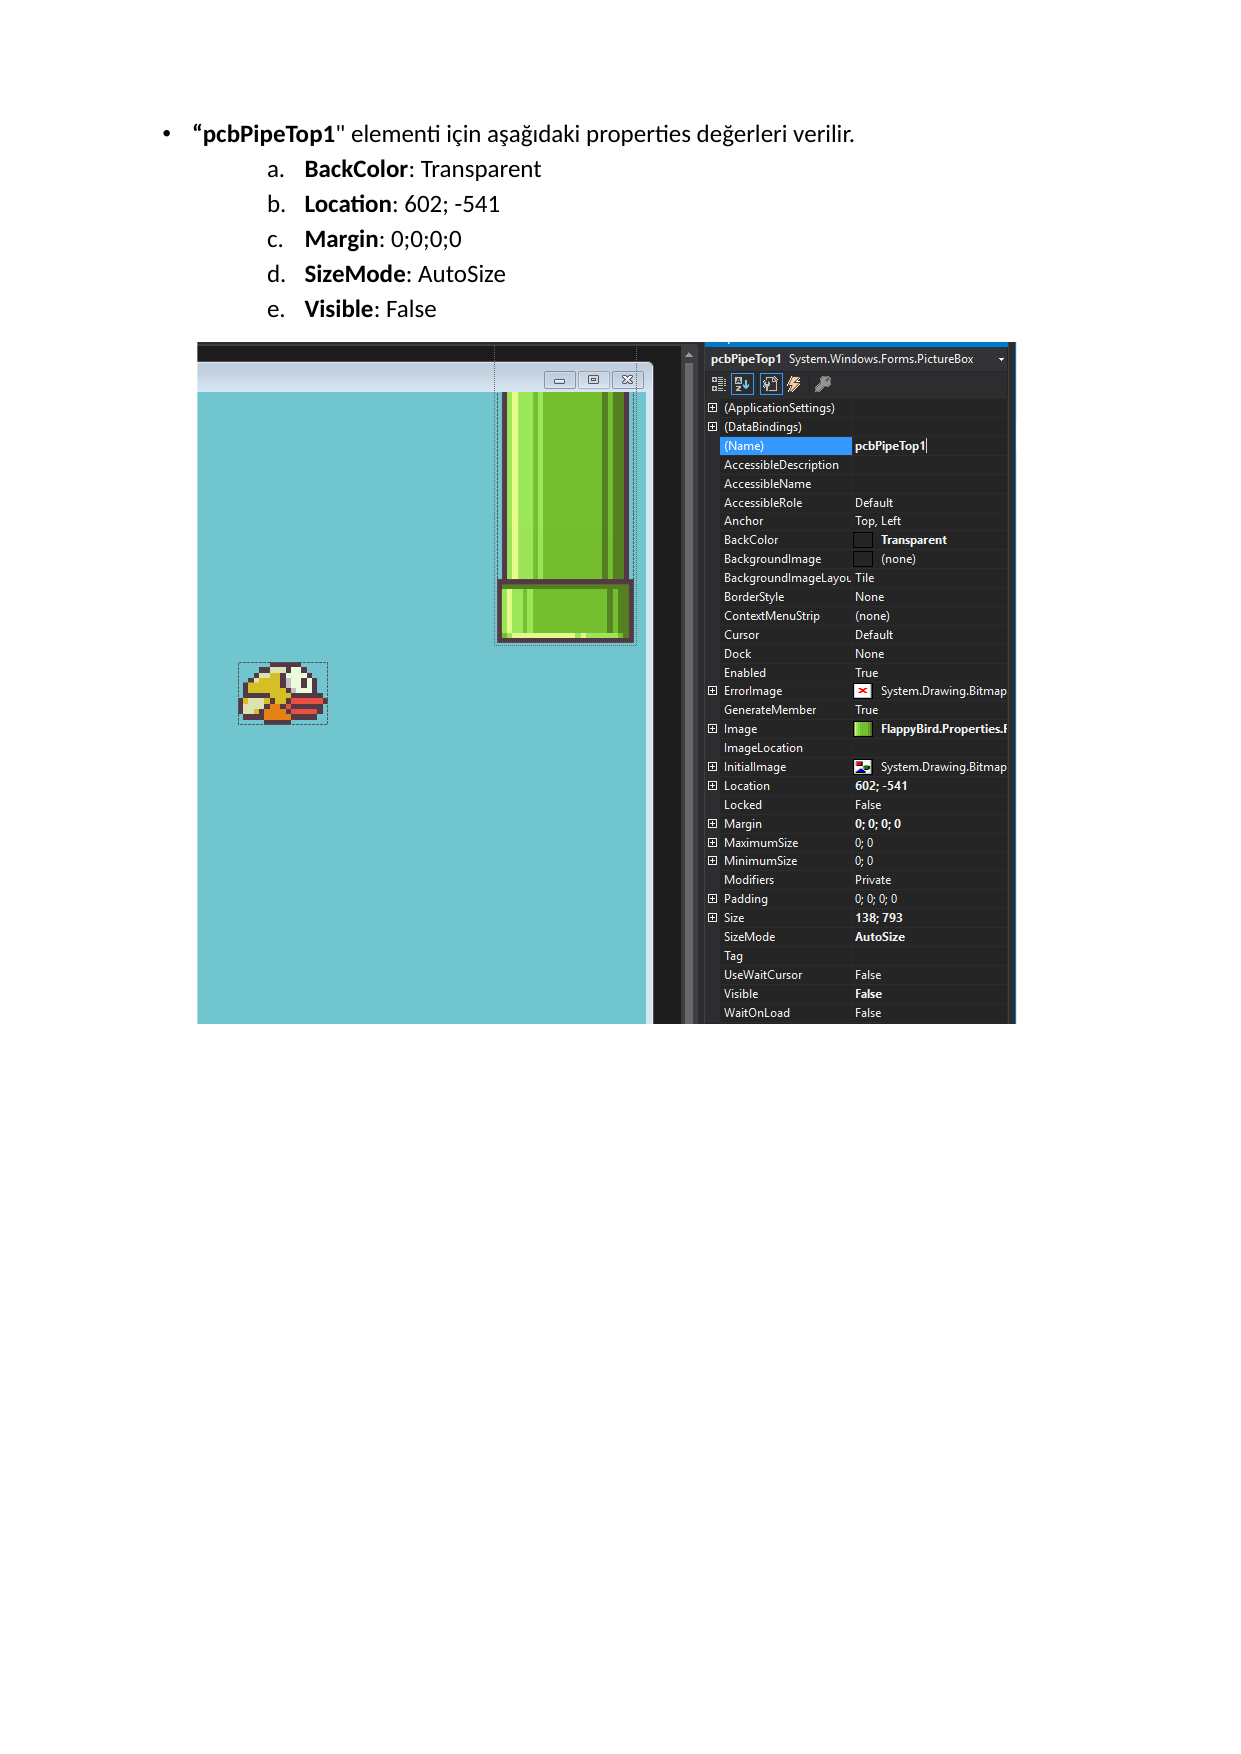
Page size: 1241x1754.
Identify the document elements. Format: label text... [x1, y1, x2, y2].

list Margin: 0;0;0;0 [267, 223, 1122, 254]
list Visible: False [267, 293, 1122, 324]
list BackColor: Transparent [267, 153, 1122, 184]
list SizeMode: AutoSize [267, 258, 1122, 289]
list “pcbPipeTop1" elementi için aşağıdaki properties değerleri verilir. [162, 118, 1122, 149]
list Location: 602; -541 [267, 188, 1122, 219]
picture [197, 342, 1017, 1024]
